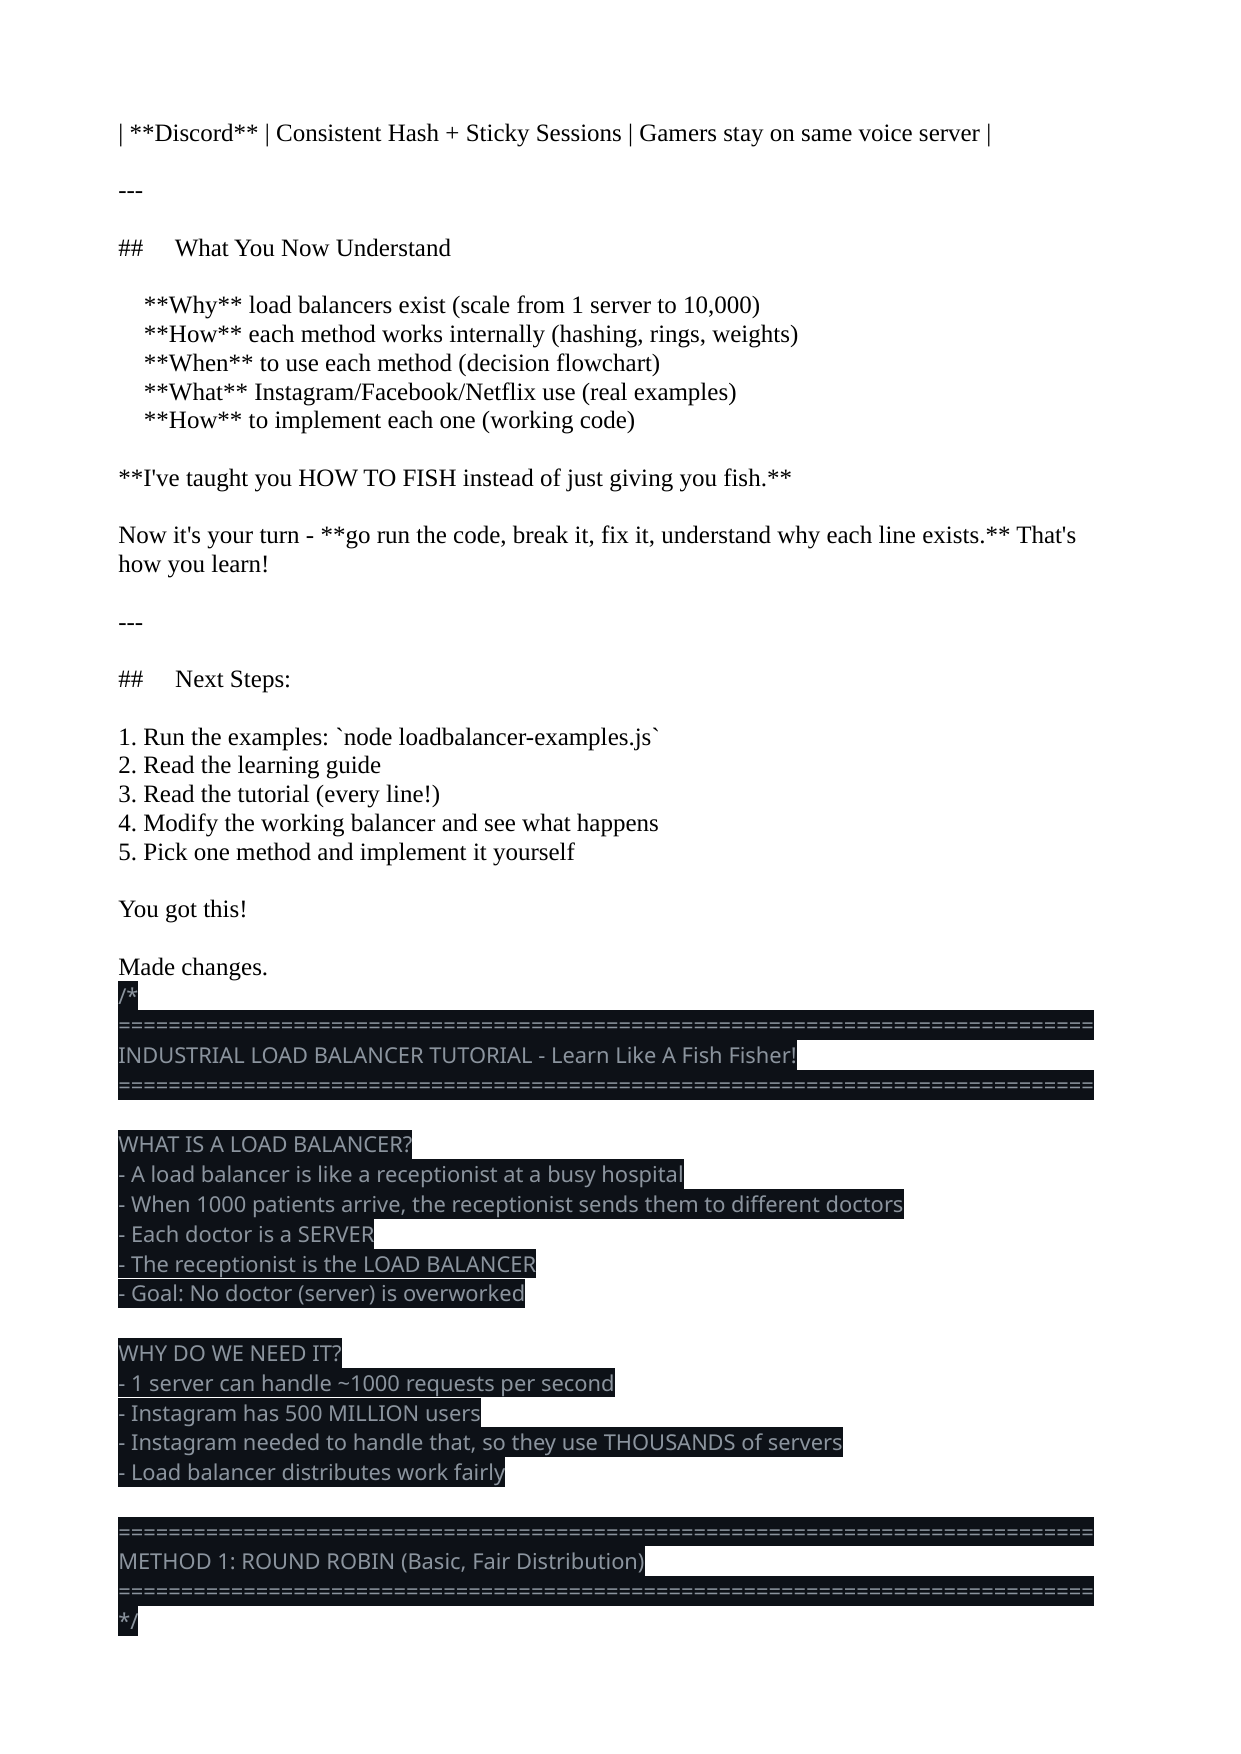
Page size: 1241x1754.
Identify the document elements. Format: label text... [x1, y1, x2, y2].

text WHAT IS A LOAD BALANCER? [118, 1129, 1122, 1159]
text - When 1000 patients arrive, the receptionist sends them to different doctors [118, 1189, 1122, 1219]
text - 1 server can handle ~1000 requests per second [118, 1368, 1122, 1397]
text - The receptionist is the LOAD BALANCER [118, 1249, 1122, 1278]
text ============================================================================== [118, 1576, 1122, 1606]
text - A load balancer is like a receptionist at a busy hospital [118, 1159, 1122, 1189]
text 5. Pick one method and implement it yourself [118, 837, 1122, 866]
text /* [118, 981, 1122, 1010]
text Now it's your turn - **go run the code, break it, fix it, understand why each line exists.** That's how you learn! 🎣 [118, 521, 1122, 578]
text 4. Modify the working balancer and see what happens [118, 808, 1122, 837]
text ✅ **How** to implement each one (working code) [118, 406, 1122, 434]
text - Each doctor is a SERVER [118, 1219, 1122, 1249]
text ✅ **When** to use each method (decision flowchart) [118, 348, 1122, 377]
text - Instagram needed to handle that, so they use THOUSANDS of servers [118, 1427, 1122, 1457]
text 2. Read the learning guide [118, 751, 1122, 779]
text ## 🚀 Next Steps: [118, 664, 1122, 693]
text ✅ **Why** load balancers exist (scale from 1 server to 10,000) [118, 291, 1122, 319]
text You got this! 💪 [118, 894, 1122, 923]
text - Load balancer distributes work fairly [118, 1457, 1122, 1487]
text --- [118, 607, 1122, 636]
text Made changes. [118, 952, 1122, 981]
text 3. Read the tutorial (every line!) [118, 779, 1122, 808]
text INDUSTRIAL LOAD BALANCER TUTORIAL - Learn Like A Fish Fisher! [118, 1040, 1122, 1070]
text ============================================================================== [118, 1070, 1122, 1100]
text METHOD 1: ROUND ROBIN (Basic, Fair Distribution) [118, 1546, 1122, 1576]
text - Instagram has 500 MILLION users [118, 1397, 1122, 1427]
text **I've taught you HOW TO FISH instead of just giving you fish.** [118, 463, 1122, 492]
text ✅ **How** each method works internally (hashing, rings, weights) [118, 319, 1122, 348]
text ============================================================================== [118, 1517, 1122, 1546]
text ✅ **What** Instagram/Facebook/Netflix use (real examples) [118, 377, 1122, 406]
text | **Discord** | Consistent Hash + Sticky Sessions | Gamers stay on same voice server | [118, 118, 1122, 147]
text */ [118, 1606, 1122, 1636]
text --- [118, 176, 1122, 204]
text - Goal: No doctor (server) is overworked [118, 1278, 1122, 1308]
text ============================================================================== [118, 1010, 1122, 1040]
text 1. Run the examples: `node loadbalancer-examples.js` [118, 722, 1122, 751]
text ## ✅ What You Now Understand [118, 233, 1122, 262]
text WHY DO WE NEED IT? [118, 1338, 1122, 1368]
